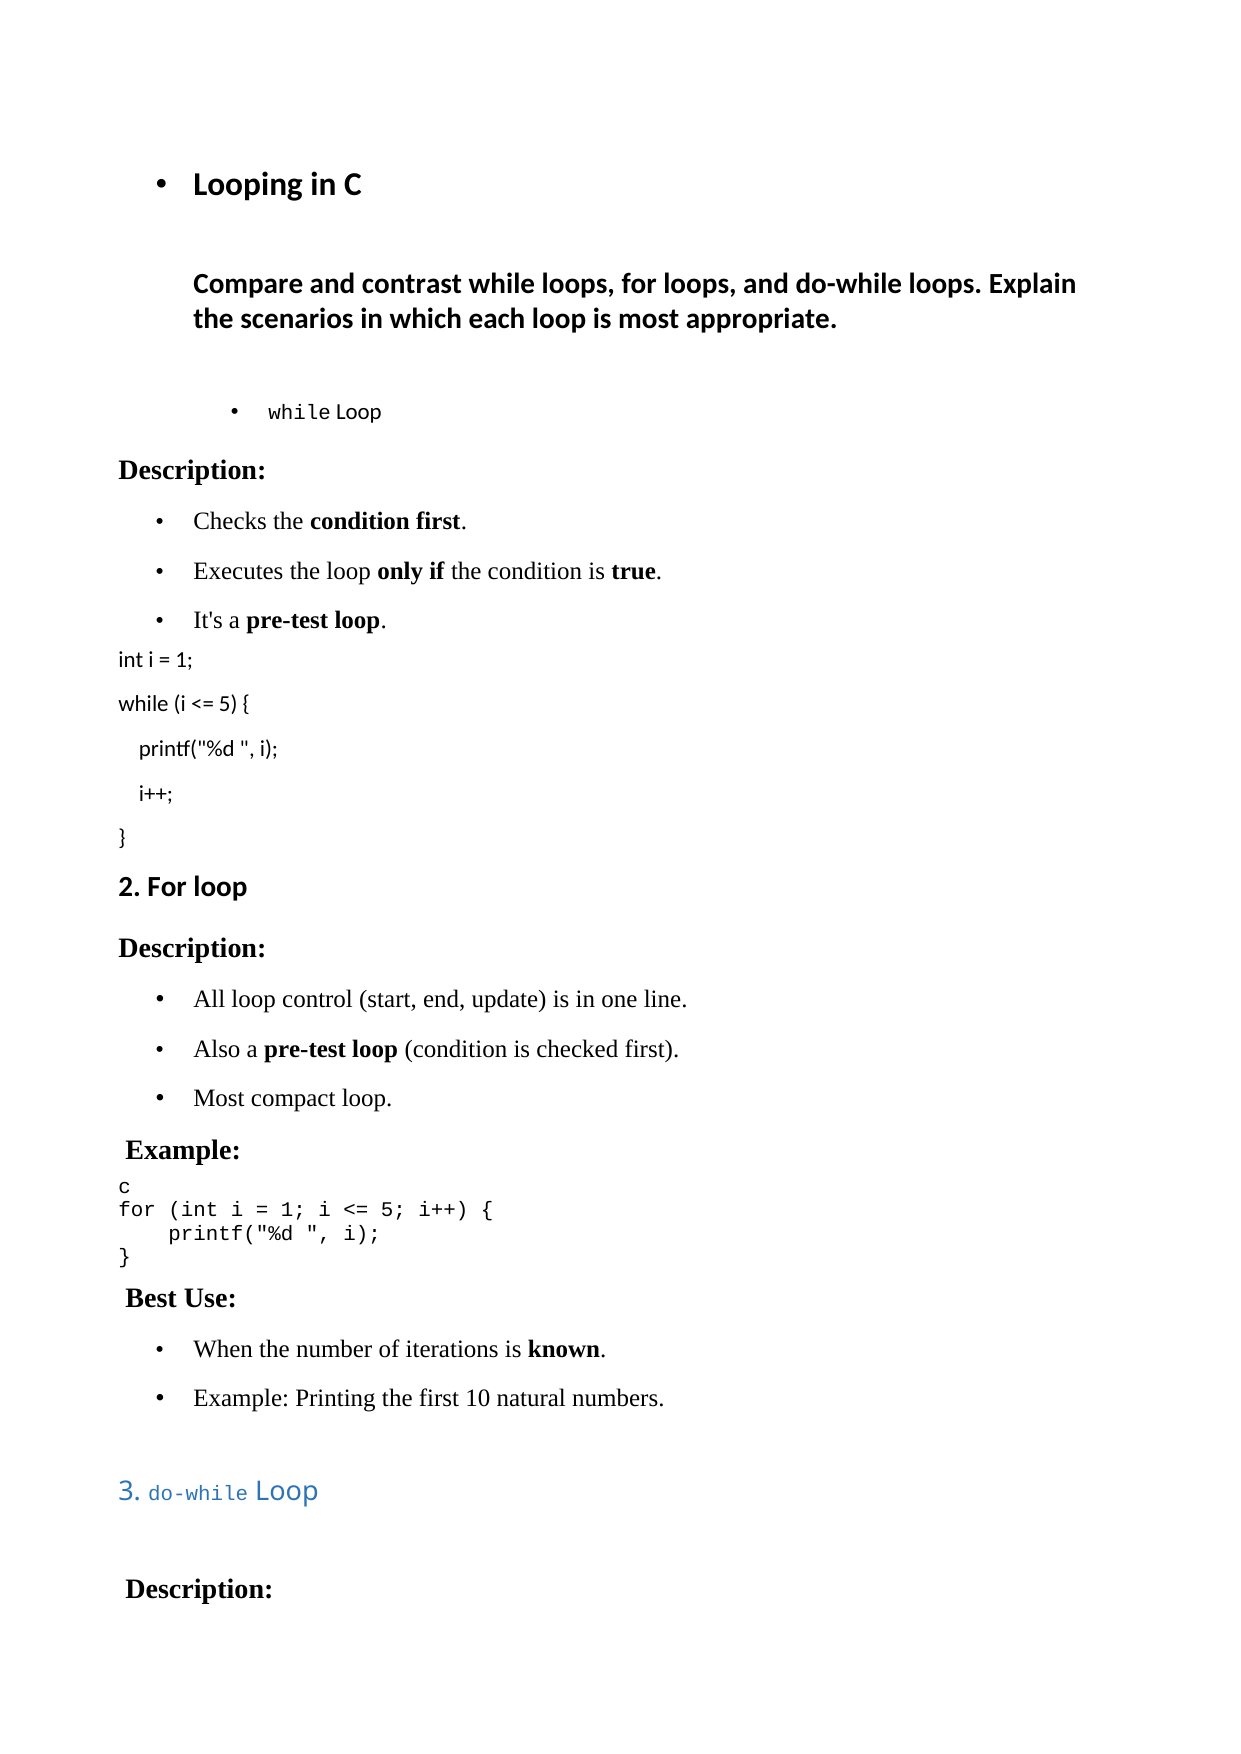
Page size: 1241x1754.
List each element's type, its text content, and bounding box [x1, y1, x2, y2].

text int i = 1; [118, 645, 1122, 673]
text } [118, 823, 1122, 851]
list Most compact loop. [156, 1083, 1122, 1112]
text while (i <= 5) { [118, 689, 1122, 717]
text printf("%d ", i); [118, 734, 1122, 762]
text i++; [118, 779, 1122, 807]
list All loop control (start, end, update) is in one line. [156, 984, 1122, 1013]
list When the number of iterations is known. [156, 1334, 1122, 1363]
text Description: [118, 453, 1122, 486]
list Executes the loop only if the condition is true. [156, 556, 1122, 585]
text Best Use: [118, 1281, 1122, 1313]
text Description: [118, 931, 1122, 963]
text for (int i = 1; i <= 5; i++) { [118, 1199, 1122, 1223]
text 2. For loop [118, 868, 1122, 904]
text Compare and contrast while loops, for loops, and do-while loops. Explain the scenarios in which each loop is most appropriate. [193, 265, 1122, 336]
list while Loop [231, 397, 1122, 426]
text } [118, 1247, 1122, 1270]
list Checks the condition first. [156, 506, 1122, 535]
list Example: Printing the first 10 natural numbers. [156, 1383, 1122, 1412]
text 3. do-while Loop [118, 1471, 1122, 1508]
list Looping in C [156, 163, 1122, 203]
text printf("%d ", i); [118, 1223, 1122, 1247]
list Also a pre-test loop (condition is checked first). [156, 1034, 1122, 1062]
text Example: [118, 1133, 1122, 1165]
text Description: [118, 1572, 1122, 1604]
text c [118, 1176, 1122, 1199]
list It's a pre-test loop. [156, 606, 1122, 634]
